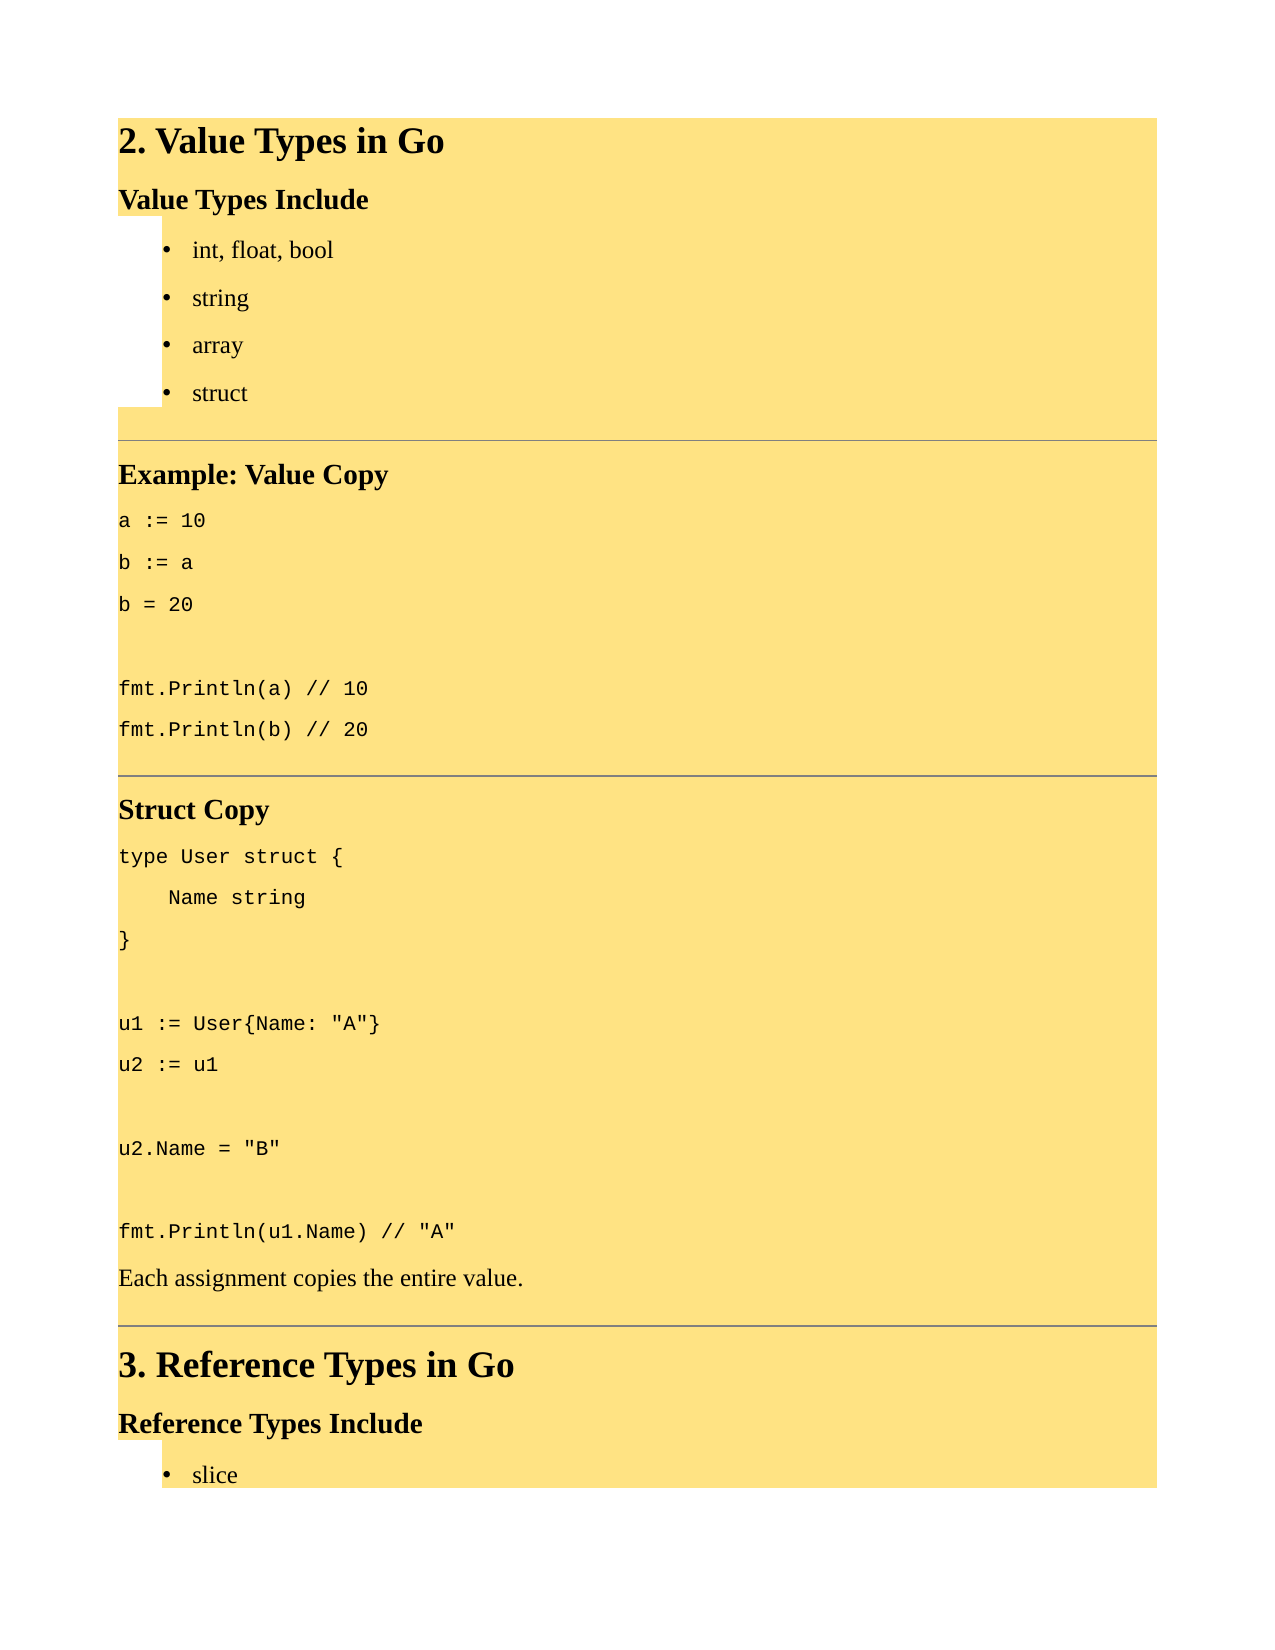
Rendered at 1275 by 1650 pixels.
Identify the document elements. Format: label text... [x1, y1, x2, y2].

subtitle Example: Value Copy [118, 457, 1157, 491]
subtitle 3. Reference Types in Go [118, 1342, 1157, 1386]
list string [162, 283, 1157, 312]
list array [162, 331, 1157, 359]
text b := a [118, 552, 1157, 576]
text fmt.Println(u1.Name) // "A" [118, 1222, 1157, 1245]
subtitle 2. Value Types in Go [118, 118, 1157, 161]
text b = 20 [118, 594, 1157, 618]
text Name string [118, 887, 1157, 911]
text } [118, 929, 1157, 953]
text u2 := u1 [118, 1054, 1157, 1078]
text u1 := User{Name: "A"} [118, 1013, 1157, 1036]
list slice [162, 1460, 1157, 1488]
text u2.Name = "B" [118, 1138, 1157, 1162]
text type User struct { [118, 846, 1157, 869]
text a := 10 [118, 510, 1157, 534]
list int, float, bool [162, 235, 1157, 264]
text fmt.Println(b) // 20 [118, 719, 1157, 743]
list struct [162, 378, 1157, 407]
subtitle Reference Types Include [118, 1407, 1157, 1440]
text Each assignment copies the entire value. [118, 1263, 1157, 1292]
subtitle Struct Copy [118, 792, 1157, 826]
text fmt.Println(a) // 10 [118, 677, 1157, 701]
subtitle Value Types Include [118, 182, 1157, 216]
